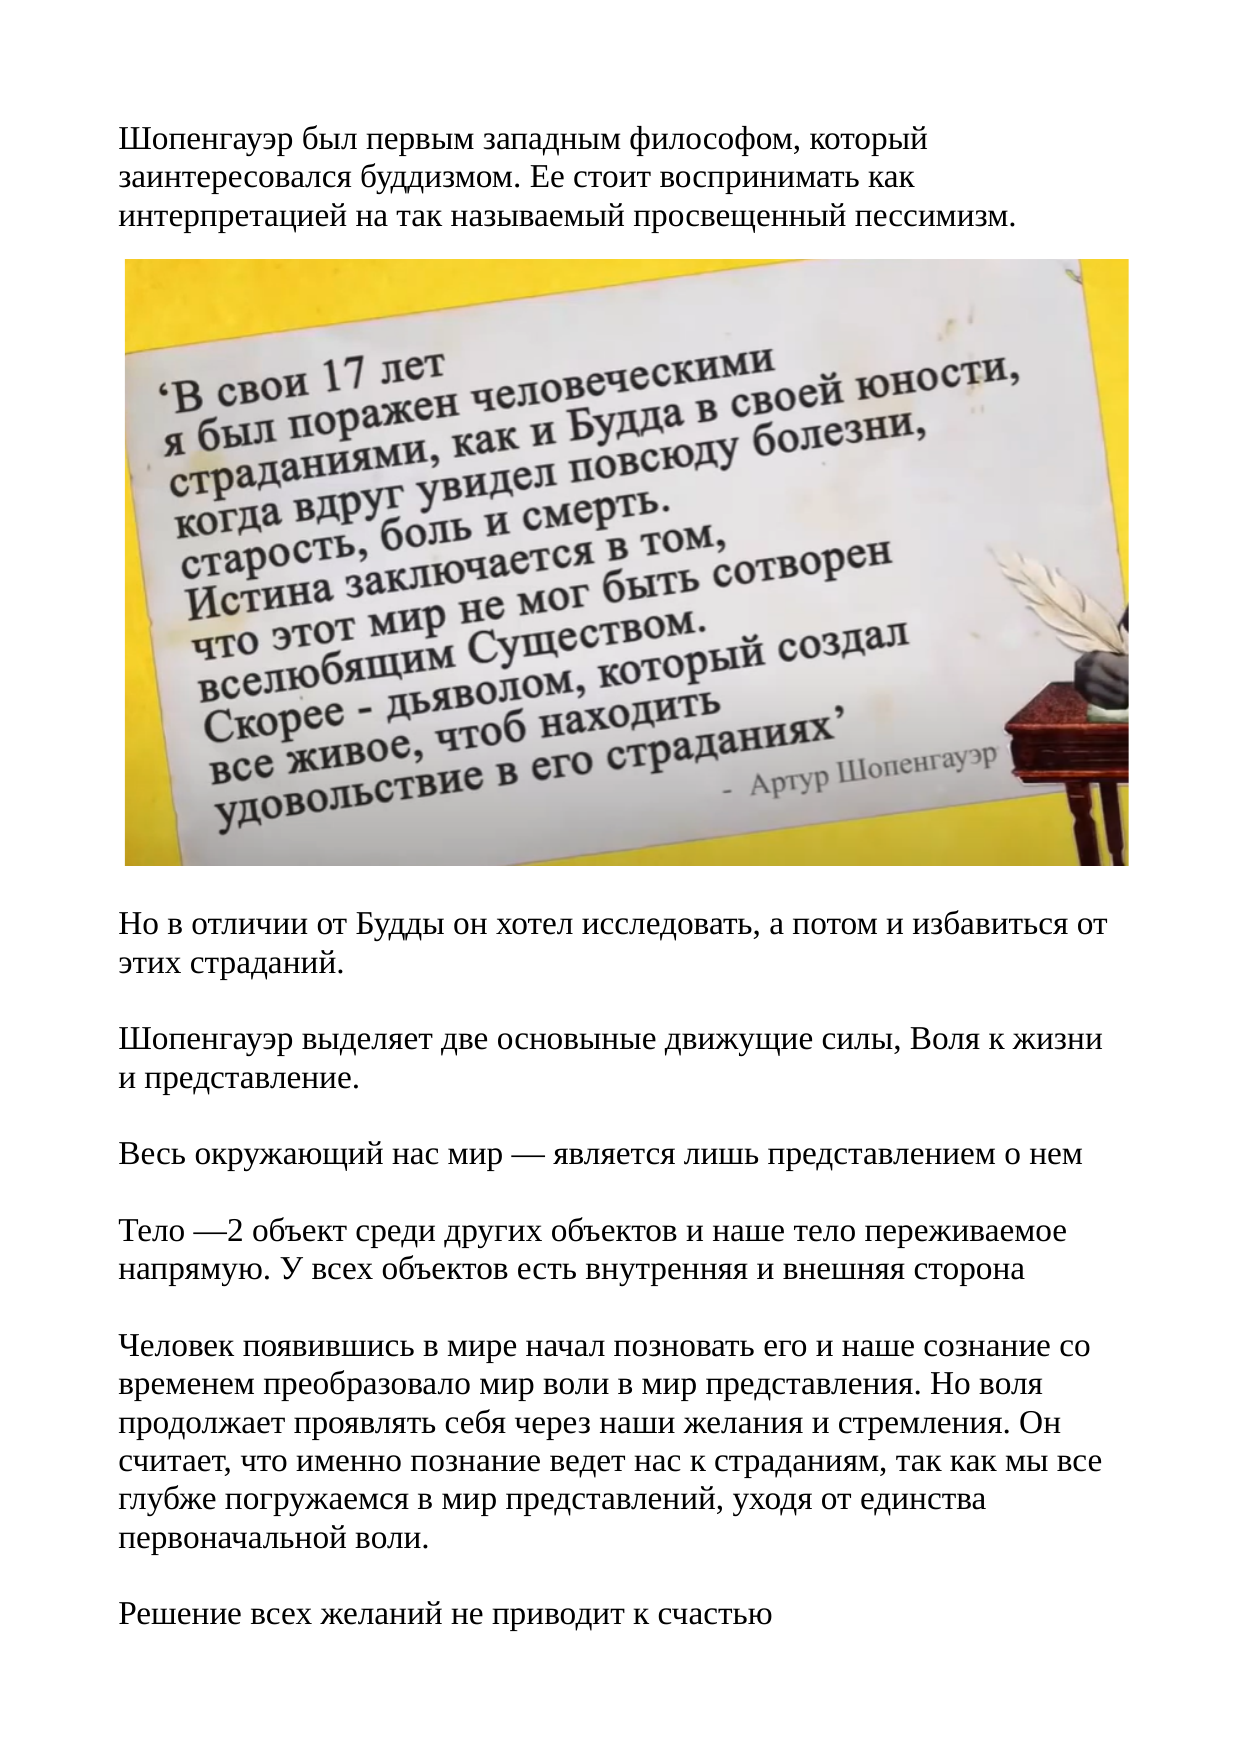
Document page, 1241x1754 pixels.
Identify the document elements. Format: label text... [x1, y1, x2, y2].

picture [124, 259, 1129, 866]
text Решение всех желаний не приводит к счастью [118, 1593, 1122, 1632]
text Шопенгауэр выделяет две основыные движущие силы, Воля к жизни и представление. [118, 1018, 1122, 1095]
text Тело —2 объект среди других объектов и наше тело переживаемое напрямую. У всех объектов есть внутренняя и внешняя сторона [118, 1210, 1122, 1287]
text Человек появившись в мире начал позновать его и наше сознание со временем преобразовало мир воли в мир представления. Но воля продолжает проявлять себя через наши желания и стремления. Он считает, что именно познание ведет нас к страданиям, так как мы все глубже погружаемся в мир представлений, уходя от единства первоначальной воли. [118, 1325, 1122, 1555]
text Шопенгауэр был первым западным философом, который заинтересовался буддизмом. Ее стоит воспринимать как интерпретацией на так называемый просвещенный пессимизм. [118, 118, 1122, 233]
text Весь окружающий нас мир — является лишь представлением о нем [118, 1133, 1122, 1172]
text Но в отличии от Будды он хотел исследовать, а потом и избавиться от этих страданий. [118, 903, 1122, 980]
